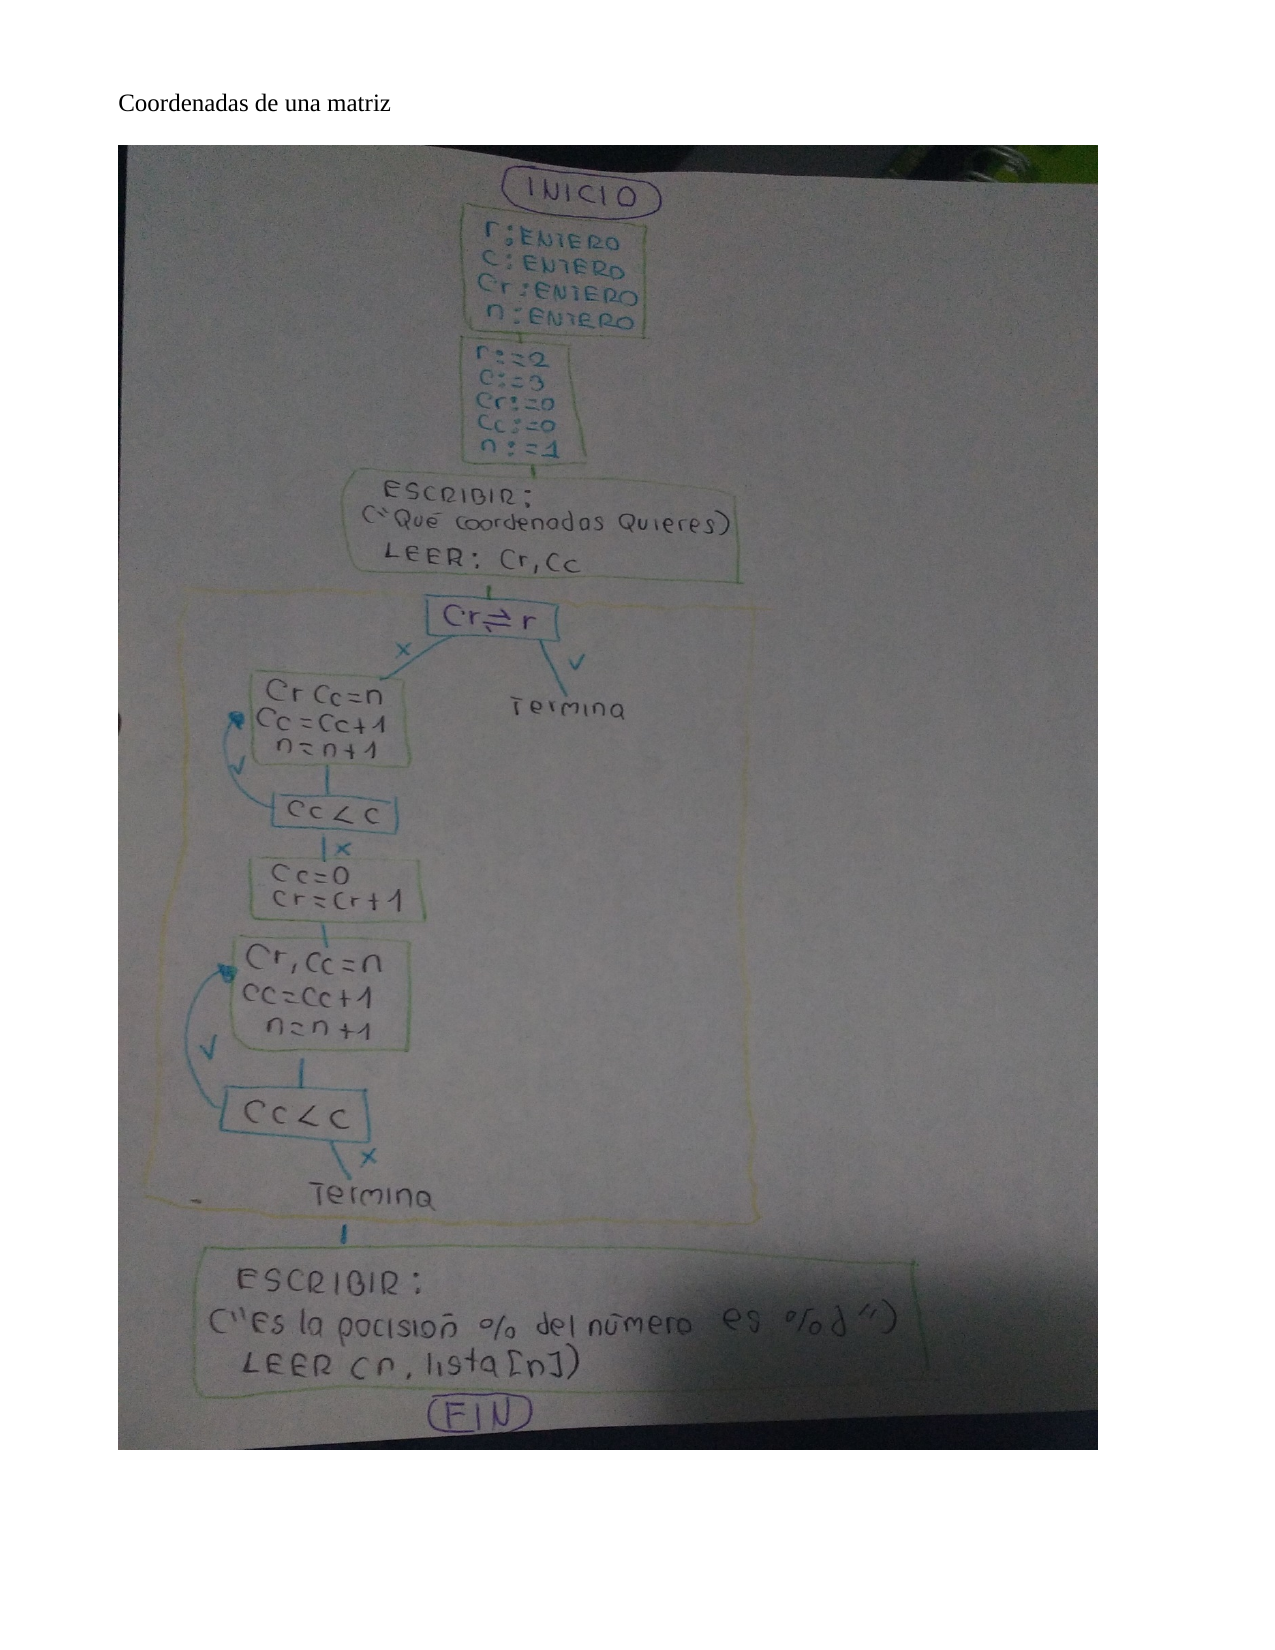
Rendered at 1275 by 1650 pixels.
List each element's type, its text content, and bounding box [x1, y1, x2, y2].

text Coordenadas de una matriz [118, 88, 1205, 117]
